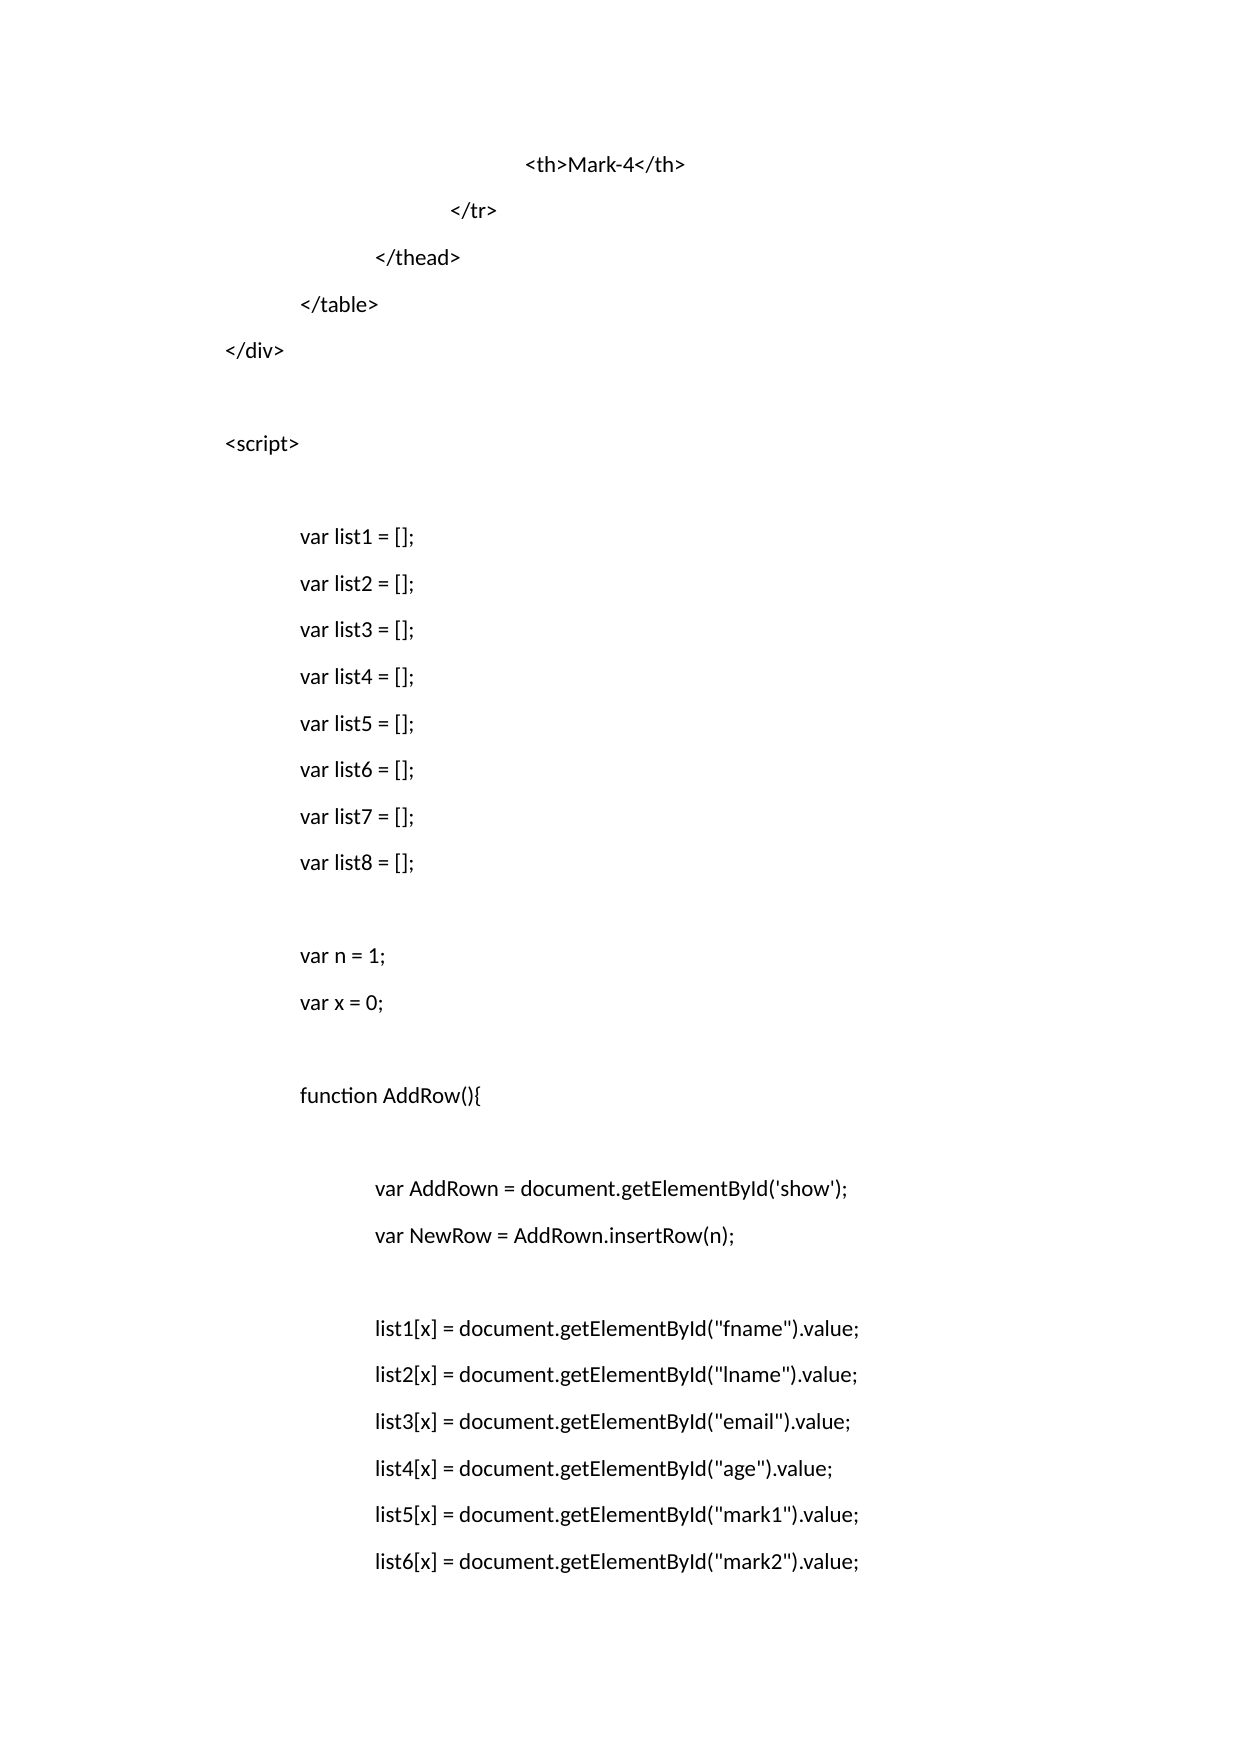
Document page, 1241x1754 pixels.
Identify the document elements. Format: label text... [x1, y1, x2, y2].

text var NewRow = AddRown.insertRow(n); [150, 1221, 1090, 1249]
text var list8 = []; [150, 848, 1090, 876]
text </tr> [150, 197, 1090, 224]
text list2[x] = document.getElementById("lname").value; [150, 1361, 1090, 1389]
text </thead> [150, 243, 1090, 271]
text list3[x] = document.getElementById("email").value; [150, 1407, 1090, 1435]
text var list4 = []; [150, 662, 1090, 690]
text list6[x] = document.getElementById("mark2").value; [150, 1547, 1090, 1575]
text <th>Mark-4</th> [150, 150, 1090, 178]
text var x = 0; [150, 988, 1090, 1016]
text var list7 = []; [150, 802, 1090, 830]
text var list3 = []; [150, 616, 1090, 644]
text var list1 = []; [150, 522, 1090, 551]
text </div> [150, 336, 1090, 364]
text function AddRow(){ [150, 1081, 1090, 1109]
text list1[x] = document.getElementById("fname").value; [150, 1314, 1090, 1342]
text var AddRown = document.getElementById('show'); [150, 1174, 1090, 1202]
text var n = 1; [150, 942, 1090, 969]
text </table> [150, 290, 1090, 318]
text list4[x] = document.getElementById("age").value; [150, 1454, 1090, 1482]
text var list5 = []; [150, 709, 1090, 737]
text <script> [150, 429, 1090, 457]
text var list6 = []; [150, 755, 1090, 783]
text list5[x] = document.getElementById("mark1").value; [150, 1500, 1090, 1528]
text var list2 = []; [150, 569, 1090, 597]
